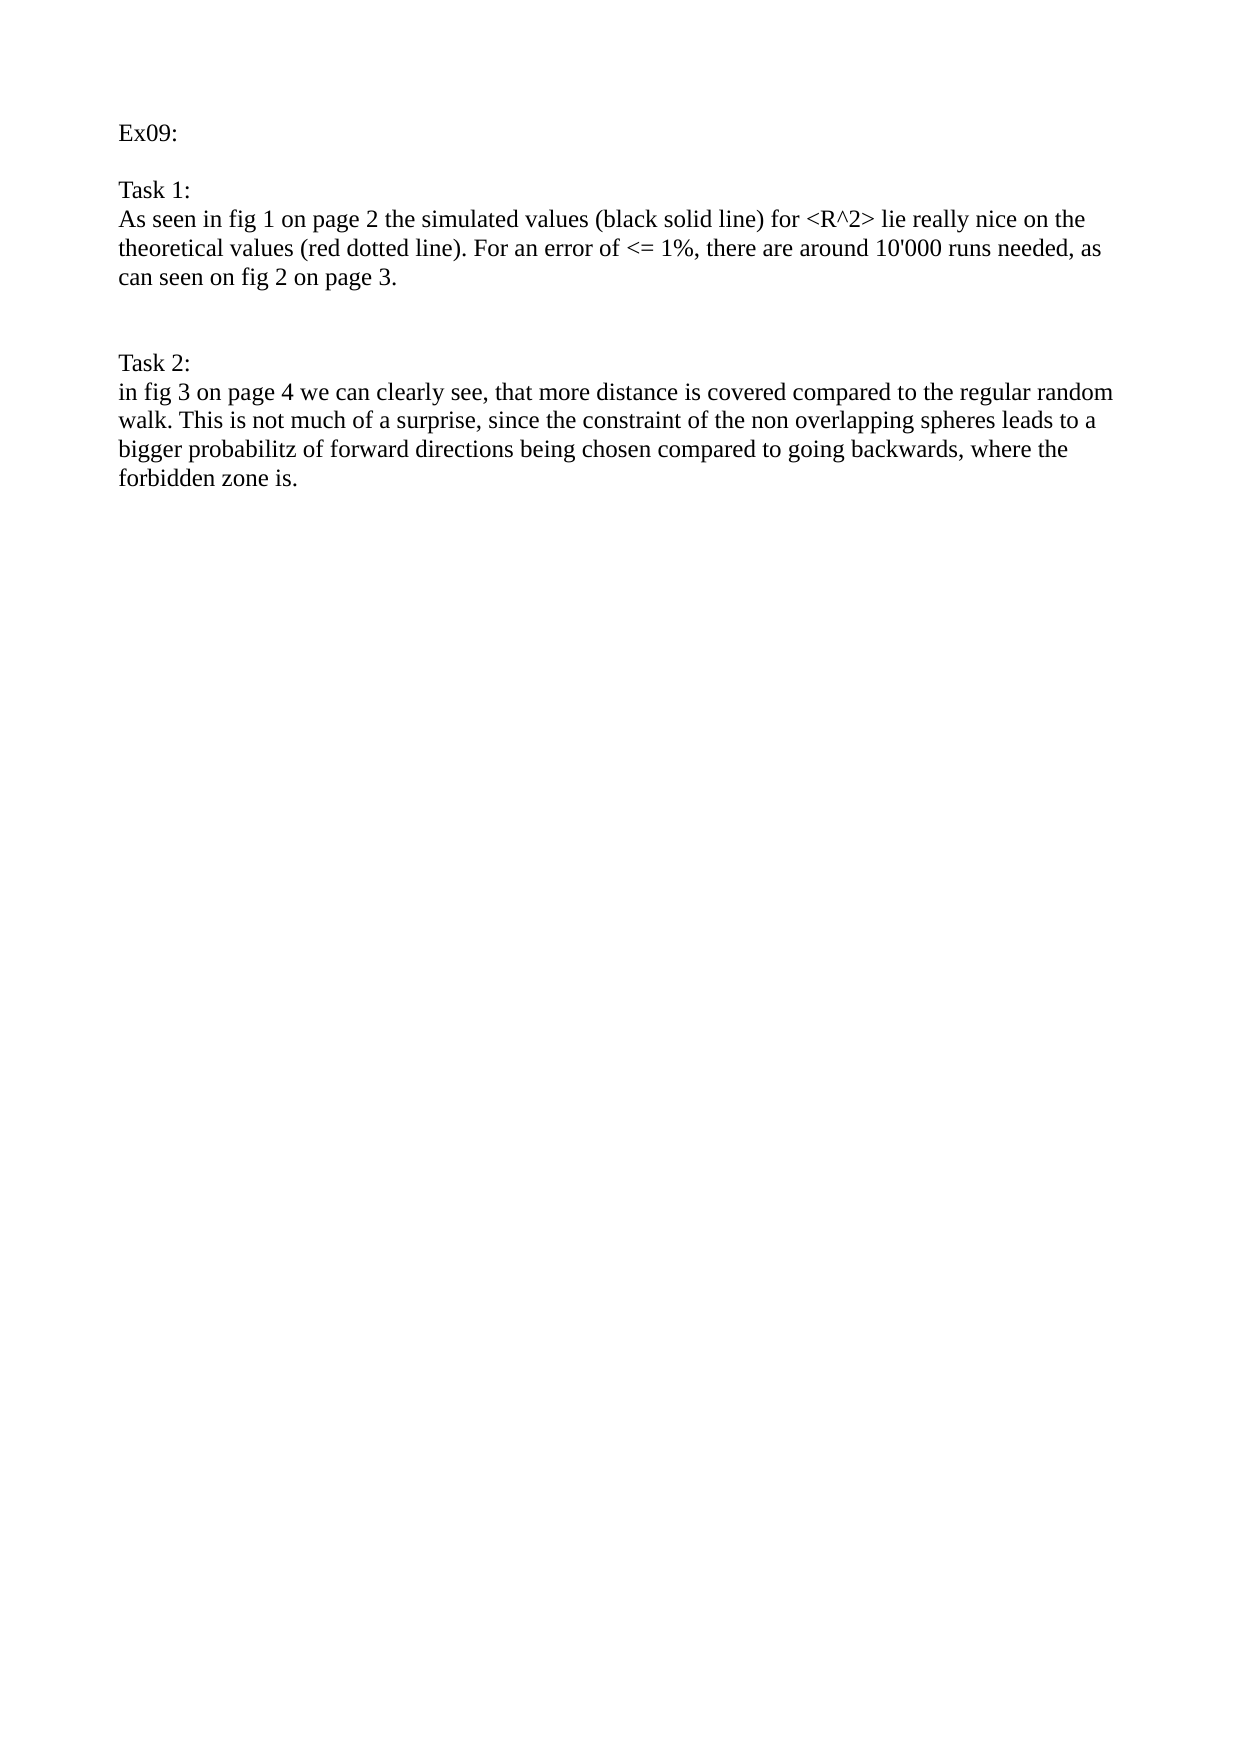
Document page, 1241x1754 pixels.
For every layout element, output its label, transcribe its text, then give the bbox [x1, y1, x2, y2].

text Task 2: [118, 348, 1122, 377]
text in fig 3 on page 4 we can clearly see, that more distance is covered compared to the regular random walk. This is not much of a surprise, since the constraint of the non overlapping spheres leads to a bigger probabilitz of forward directions being chosen compared to going backwards, where the forbidden zone is. [118, 377, 1122, 492]
text As seen in fig 1 on page 2 the simulated values (black solid line) for <R^2> lie really nice on the theoretical values (red dotted line). For an error of <= 1%, there are around 10'000 runs needed, as can seen on fig 2 on page 3. [118, 204, 1122, 291]
text Task 1: [118, 176, 1122, 204]
text Ex09: [118, 118, 1122, 147]
